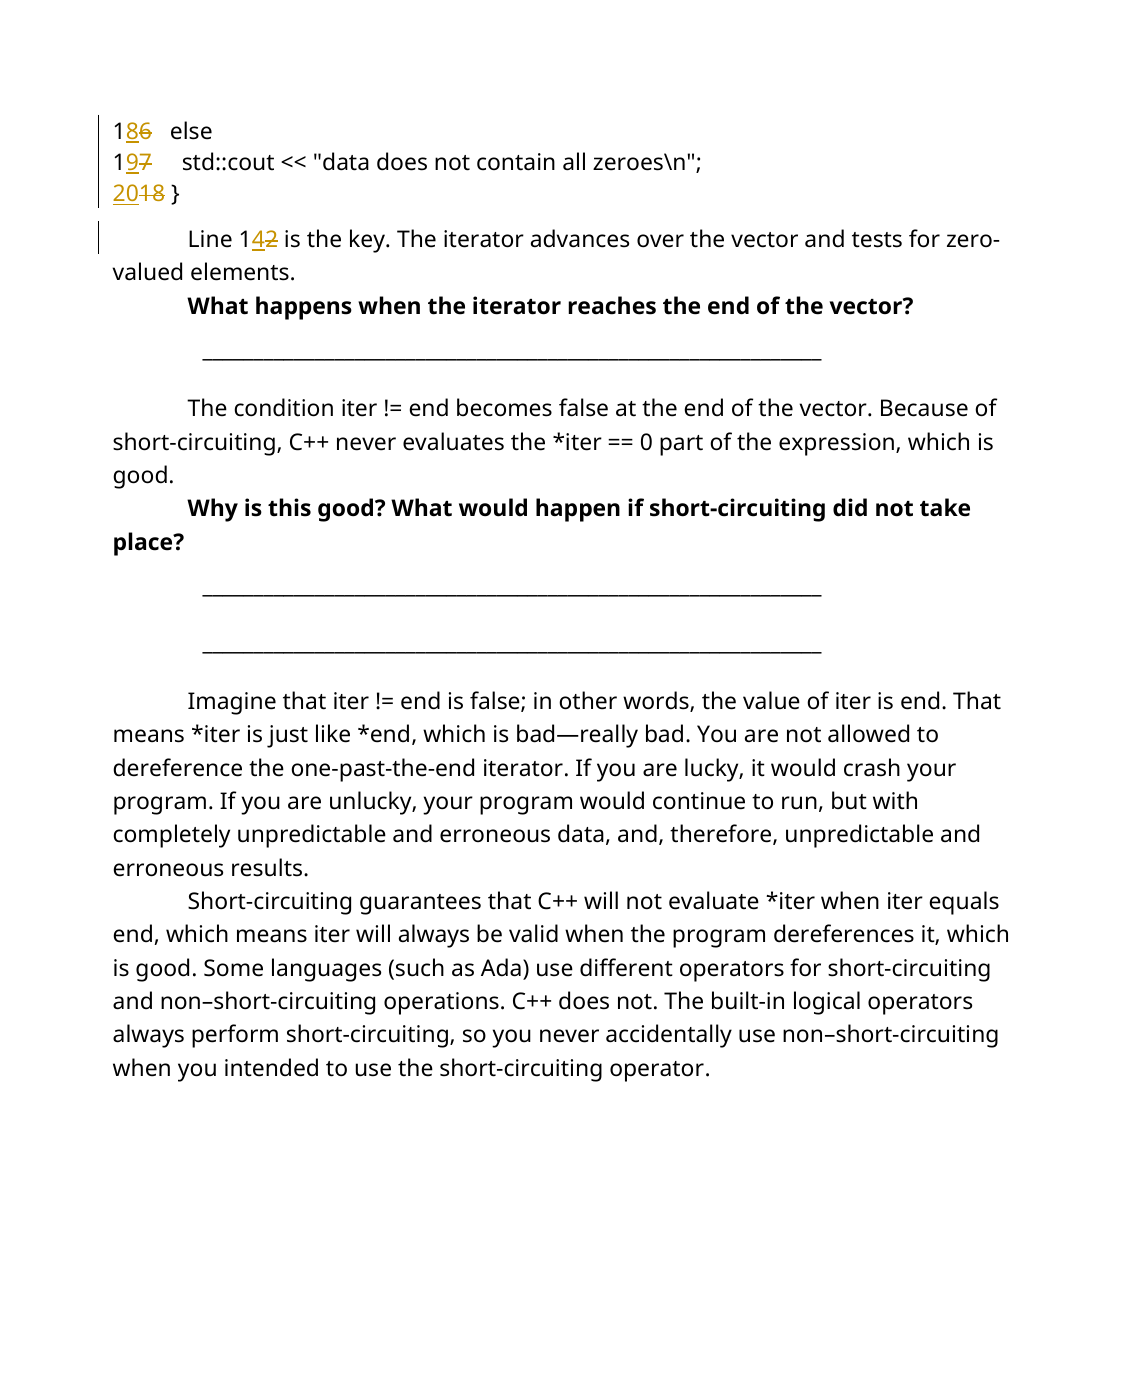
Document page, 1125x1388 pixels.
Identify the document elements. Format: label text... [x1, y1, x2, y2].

list _____________________________________________________________ [202, 626, 1012, 657]
list _____________________________________________________________ [202, 333, 1012, 365]
text 20 } [112, 177, 1012, 208]
text What happens when the iterator reaches the end of the vector? [112, 288, 1012, 321]
text Short-circuiting guarantees that C++ will not evaluate *iter when iter equals end, which means iter will always be valid when the program dereferences it, which is good. Some languages (such as Ada) use different operators for short-circuiting and non–short-circuiting operations. C++ does not. The built-in logical operators always perform short-circuiting, so you never accidentally use non–short-circuiting when you intended to use the short-circuiting operator. [112, 883, 1012, 1083]
text Line 14 is the key. The iterator advances over the vector and tests for zero-valued elements. [112, 221, 1012, 288]
list _____________________________________________________________ [202, 569, 1012, 601]
text 19 std::cout << "data does not contain all zeroes\n"; [112, 146, 1012, 177]
text 18 else [112, 115, 1012, 146]
text The condition iter != end becomes false at the end of the vector. Because of short-circuiting, C++ never evaluates the *iter == 0 part of the expression, which is good. [112, 390, 1012, 490]
text Imagine that iter != end is false; in other words, the value of iter is end. That means *iter is just like *end, which is bad—really bad. You are not allowed to dereference the one-past-the-end iterator. If you are lucky, it would crash your program. If you are unlucky, your program would continue to run, but with completely unpredictable and erroneous data, and, therefore, unpredictable and erroneous results. [112, 683, 1012, 883]
text Why is this good? What would happen if short-circuiting did not take place? [112, 490, 1012, 557]
